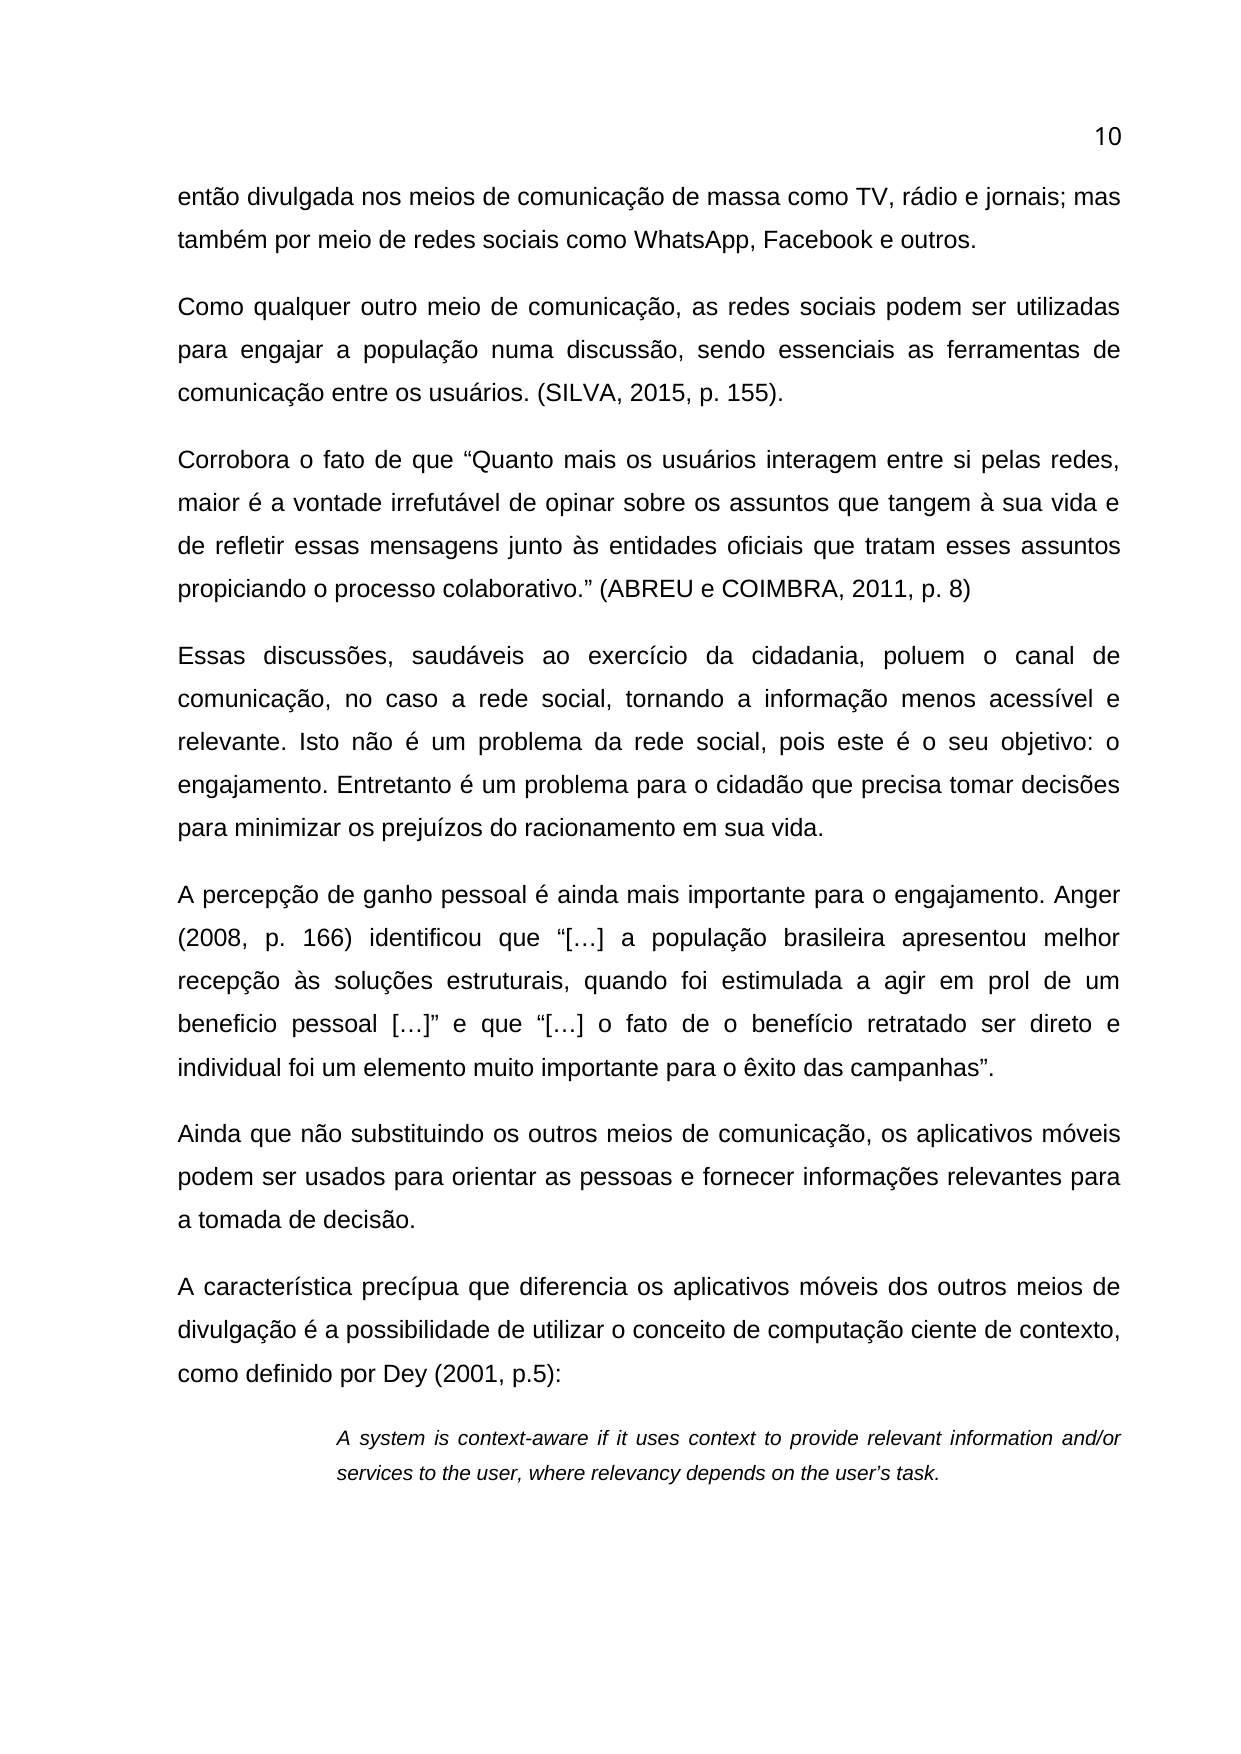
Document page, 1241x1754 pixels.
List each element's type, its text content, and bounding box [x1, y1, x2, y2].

text Como qualquer outro meio de comunicação, as redes sociais podem ser utilizadas para engajar a população numa discussão, sendo essenciais as ferramentas de comunicação entre os usuários. (SILVA, 2015, p. 155). [177, 292, 1122, 407]
text A característica precípua que diferencia os aplicativos móveis dos outros meios de divulgação é a possibilidade de utilizar o conceito de computação ciente de contexto, como definido por Dey (2001, p.5): [177, 1272, 1122, 1387]
text Corrobora o fato de que “Quanto mais os usuários interagem entre si pelas redes, maior é a vontade irrefutável de opinar sobre os assuntos que tangem à sua vida e de refletir essas mensagens junto às entidades oficiais que tratam esses assuntos propiciando o processo colaborativo.” (ABREU e COIMBRA, 2011, p. 8) [177, 444, 1122, 603]
text Ainda que não substituindo os outros meios de comunicação, os aplicativos móveis podem ser usados para orientar as pessoas e fornecer informações relevantes para a tomada de decisão. [177, 1119, 1122, 1234]
text Essas discussões, saudáveis ao exercício da cidadania, poluem o canal de comunicação, no caso a rede social, tornando a informação menos acessível e relevante. Isto não é um problema da rede social, pois este é o seu objetivo: o engajamento. Entretanto é um problema para o cidadão que precisa tomar decisões para minimizar os prejuízos do racionamento em sua vida. [177, 641, 1122, 842]
text então divulgada nos meios de comunicação de massa como TV, rádio e jornais; mas também por meio de redes sociais como WhatsApp, Facebook e outros. [177, 182, 1122, 253]
text A system is context-aware if it uses context to provide relevant information and/or services to the user, where relevancy depends on the user’s task. [337, 1425, 1122, 1485]
text A percepção de ganho pessoal é ainda mais importante para o engajamento. Anger (2008, p. 166) identificou que “[…] a população brasileira apresentou melhor recepção às soluções estruturais, quando foi estimulada a agir em prol de um beneficio pessoal […]” e que “[…] o fato de o benefício retratado ser direto e individual foi um elemento muito importante para o êxito das campanhas”. [177, 880, 1122, 1081]
